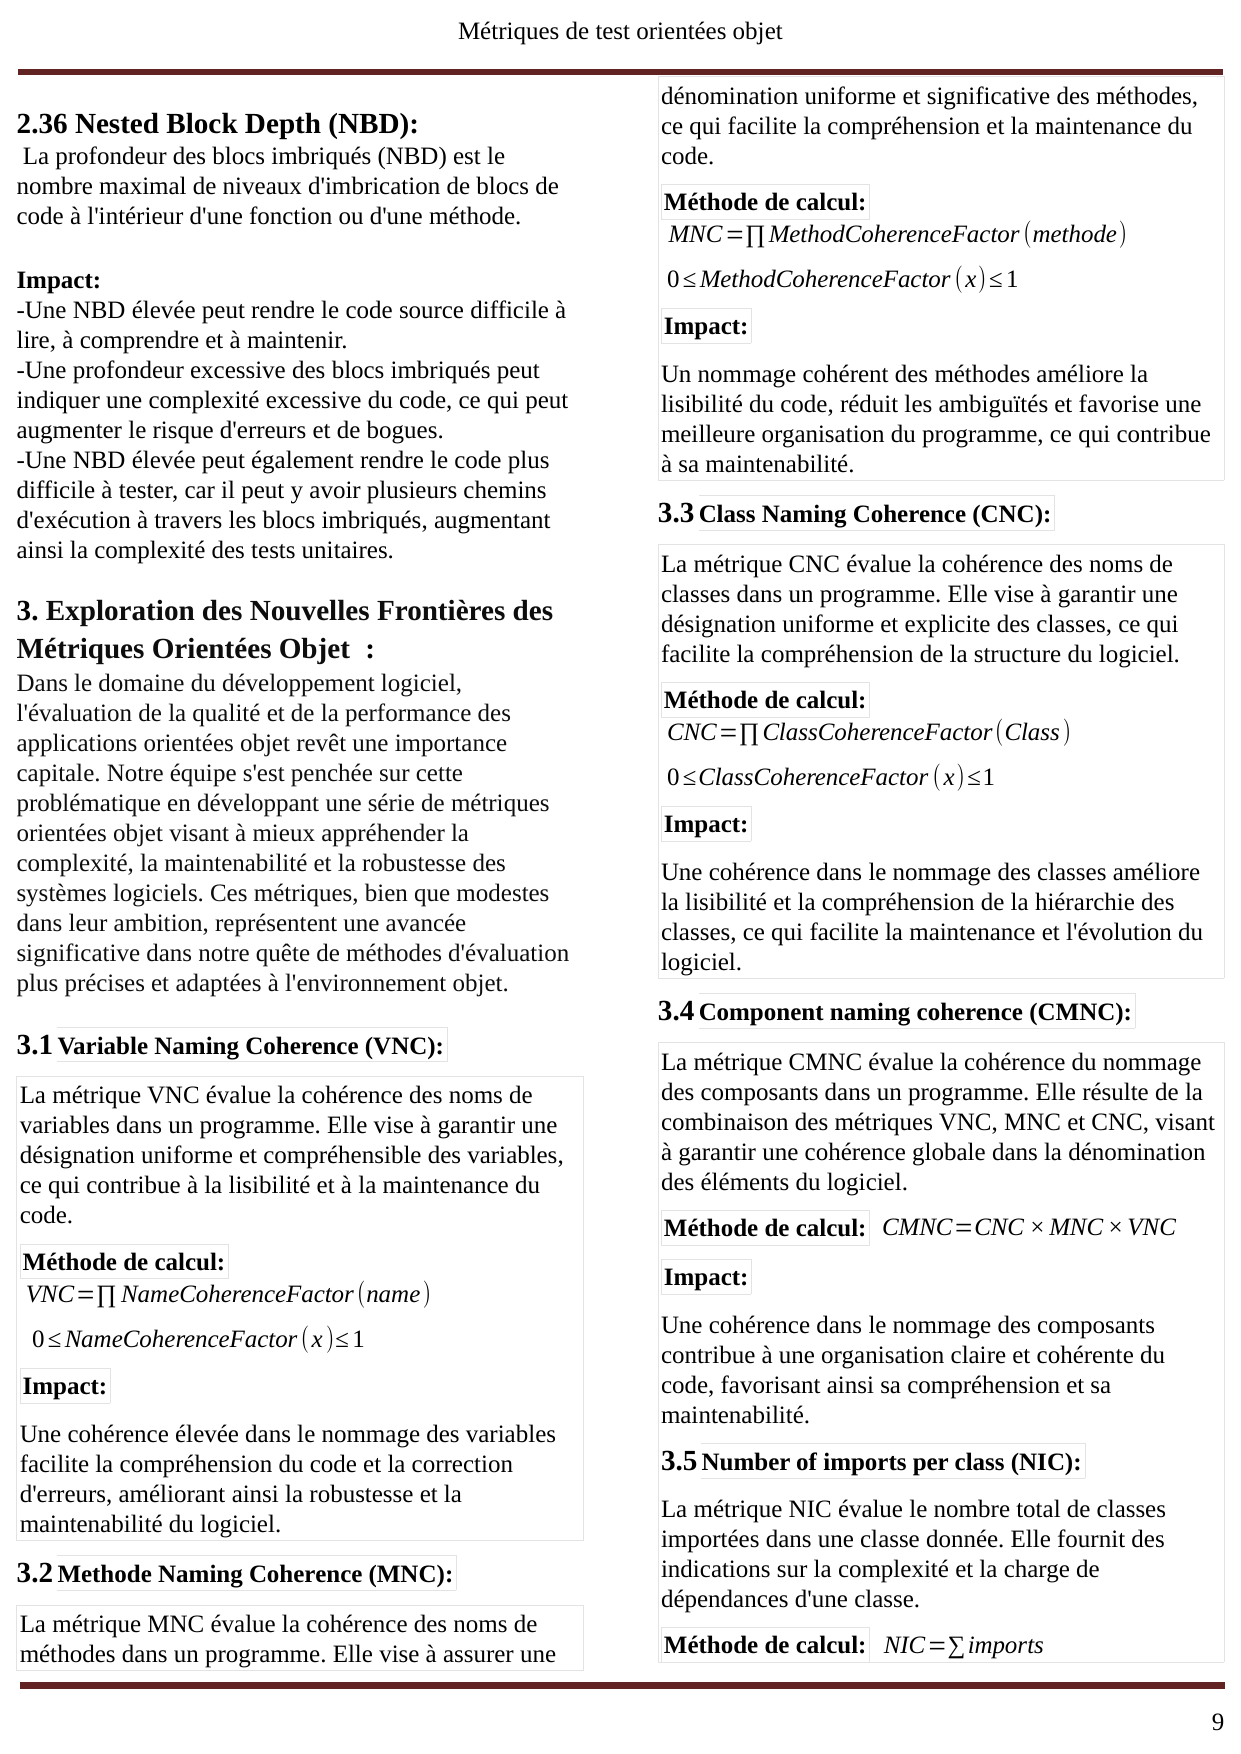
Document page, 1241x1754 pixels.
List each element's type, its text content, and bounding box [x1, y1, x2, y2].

text Impact: [659, 305, 1224, 343]
text La métrique VNC évalue la cohérence des noms de variables dans un programme. Elle vise à garantir une désignation uniforme et compréhensible des variables, ce qui contribue à la lisibilité et à la maintenance du code. [17, 1077, 583, 1229]
text Méthode de calcul: [659, 679, 1224, 747]
text La métrique MNC évalue la cohérence des noms de méthodes dans un programme. Elle vise à assurer une [17, 1606, 583, 1670]
list La métrique NIC évalue le nombre total de classes importées dans une classe donnée. Elle fournit des indications sur la complexité et la charge de dépendances d'une classe. [659, 1489, 1224, 1613]
text Dans le domaine du développement logiciel, l'évaluation de la qualité et de la performance des applications orientées objet revêt une importance capitale. Notre équipe s'est penchée sur cette problématique en développant une série de métriques orientées objet visant à mieux appréhender la complexité, la maintenabilité et la robustesse des systèmes logiciels. Ces métriques, bien que modestes dans leur ambition, représentent une avancée significative dans notre quête de méthodes d'évaluation plus précises et adaptées à l'environnement objet. [16, 667, 583, 997]
list Impact: [16, 263, 583, 293]
list -Une profondeur excessive des blocs imbriqués peut indiquer une complexité excessive du code, ce qui peut augmenter le risque d'erreurs et de bogues. [16, 353, 583, 443]
list 3. Exploration des Nouvelles Frontières des Métriques Orientées Objet : [16, 593, 583, 667]
list [457, 1555, 583, 1590]
text Méthode de calcul: [659, 181, 1224, 249]
text Un nommage cohérent des méthodes améliore la lisibilité du code, réduit les ambiguïtés et favorise une meilleure organisation du programme, ce qui contribue à sa maintenabilité. [659, 354, 1224, 480]
text Une cohérence élevée dans le nommage des variables facilite la compréhension du code et la correction d'erreurs, améliorant ainsi la robustesse et la maintenabilité du logiciel. [17, 1414, 583, 1540]
list Nested Block Depth (NBD): [16, 106, 583, 140]
list Methode Naming Coherence (MNC): [16, 1555, 456, 1590]
list La profondeur des blocs imbriqués (NBD) est le nombre maximal de niveaux d'imbrication de blocs de code à l'intérieur d'une fonction ou d'une méthode. [16, 140, 583, 230]
text dénomination uniforme et significative des méthodes, ce qui facilite la compréhension et la maintenance du code. [659, 77, 1224, 169]
list Number of imports per class (NIC): [659, 1440, 1224, 1478]
text Impact: [659, 1256, 1224, 1294]
list Variable Naming Coherence (VNC): [16, 1027, 447, 1062]
text Impact: [659, 803, 1224, 841]
list -Une NBD élevée peut rendre le code source difficile à lire, à comprendre et à maintenir. [16, 293, 583, 353]
list [448, 1027, 583, 1062]
text Méthode de calcul: [17, 1241, 583, 1308]
text Impact: [17, 1365, 583, 1403]
text La métrique CMNC évalue la cohérence du nommage des composants dans un programme. Elle résulte de la combinaison des métriques VNC, MNC et CNC, visant à garantir une cohérence globale dans la dénomination des éléments du logiciel. [659, 1043, 1224, 1195]
text Méthode de calcul: [659, 1207, 1224, 1245]
list [1055, 495, 1224, 530]
list [1136, 993, 1224, 1028]
list Class Naming Coherence (CNC): [658, 495, 1054, 530]
text Une cohérence dans le nommage des classes améliore la lisibilité et la compréhension de la hiérarchie des classes, ce qui facilite la maintenance et l'évolution du logiciel. [659, 852, 1224, 978]
text La métrique CNC évalue la cohérence des noms de classes dans un programme. Elle vise à garantir une désignation uniforme et explicite des classes, ce qui facilite la compréhension de la structure du logiciel. [659, 545, 1224, 667]
text Une cohérence dans le nommage des composants contribue à une organisation claire et cohérente du code, favorisant ainsi sa compréhension et sa maintenabilité. [659, 1306, 1224, 1429]
list -Une NBD élevée peut également rendre le code plus difficile à tester, car il peut y avoir plusieurs chemins d'exécution à travers les blocs imbriqués, augmentant ainsi la complexité des tests unitaires. [16, 443, 583, 563]
list Component naming coherence (CMNC): [658, 993, 1135, 1028]
list Méthode de calcul: [659, 1624, 1224, 1662]
